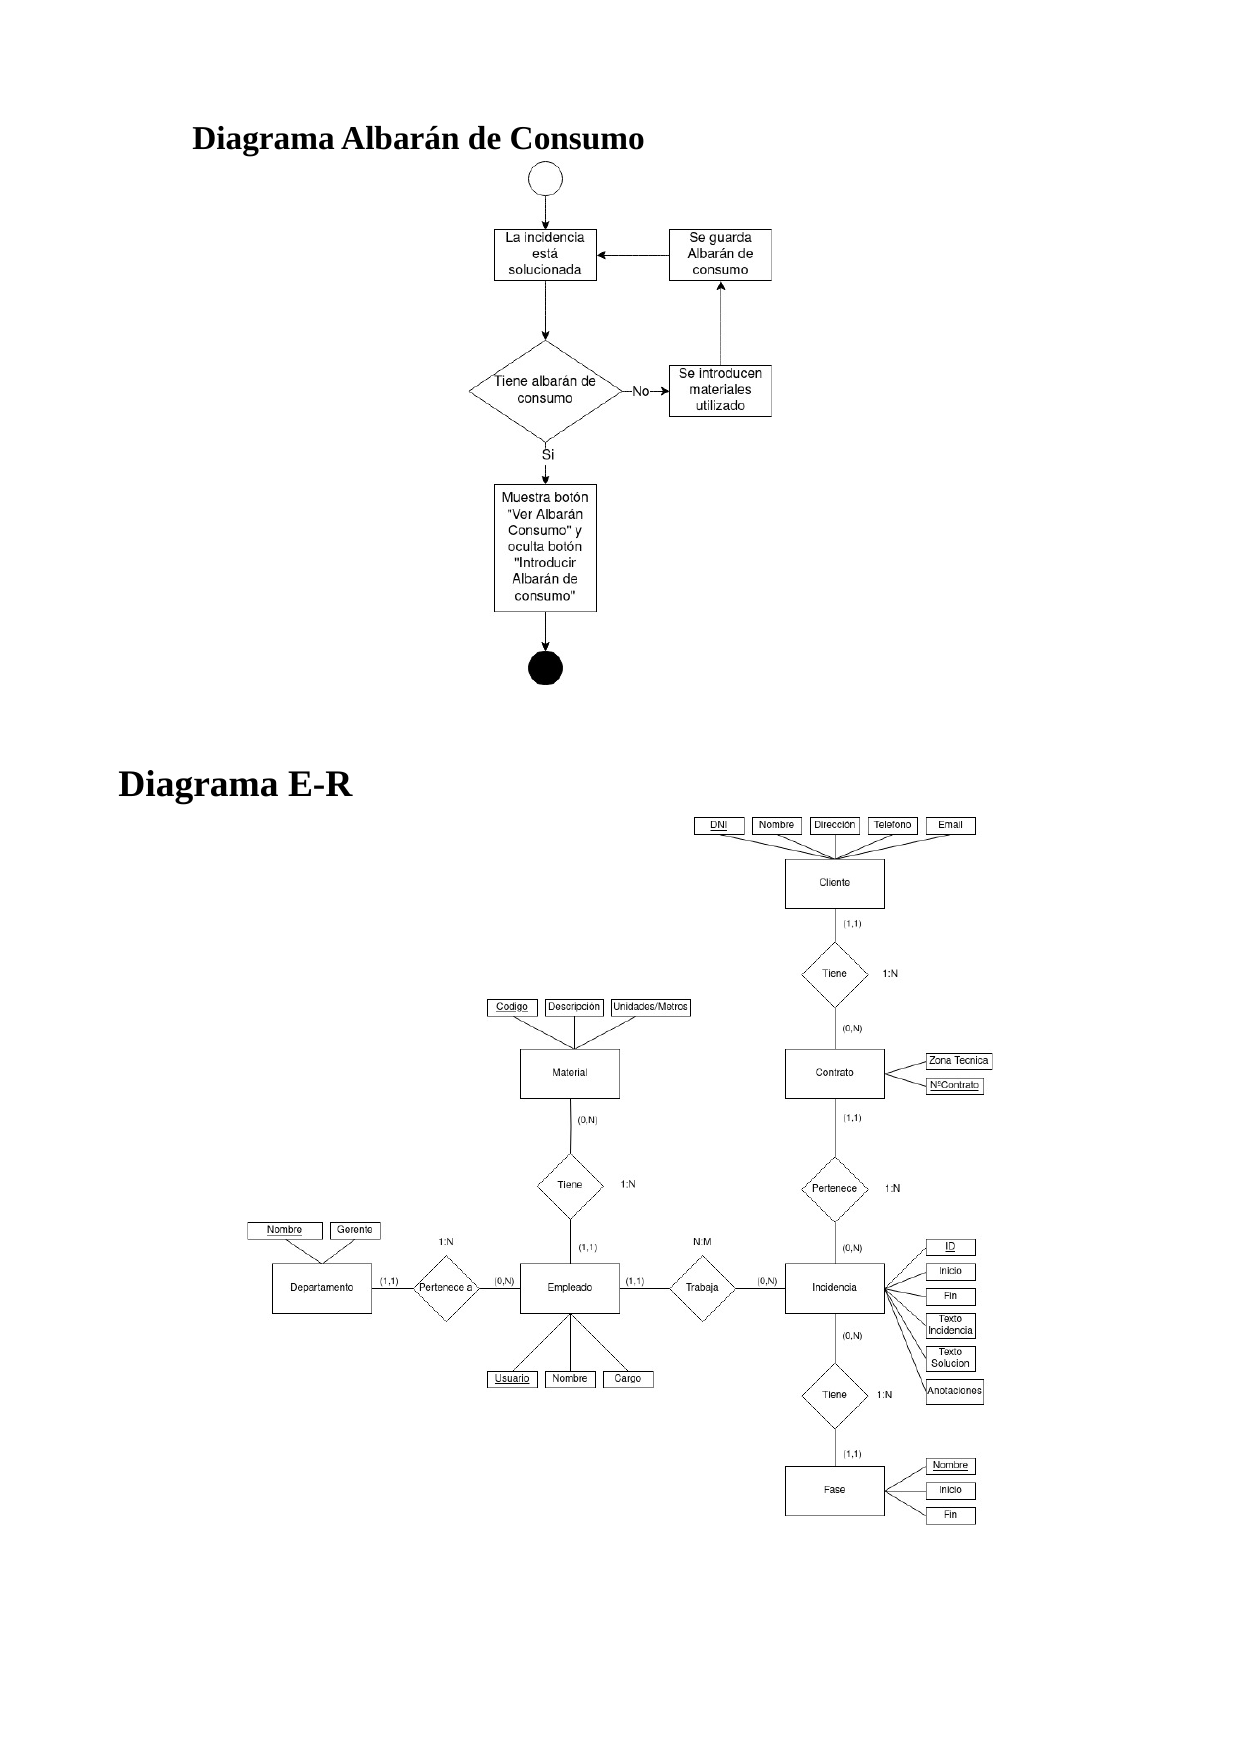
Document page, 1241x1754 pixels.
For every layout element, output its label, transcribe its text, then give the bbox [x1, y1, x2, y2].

picture [468, 161, 772, 685]
subtitle Diagrama E-R [118, 762, 1122, 805]
picture [247, 817, 993, 1525]
subtitle Diagrama Albarán de Consumo [118, 118, 1122, 156]
